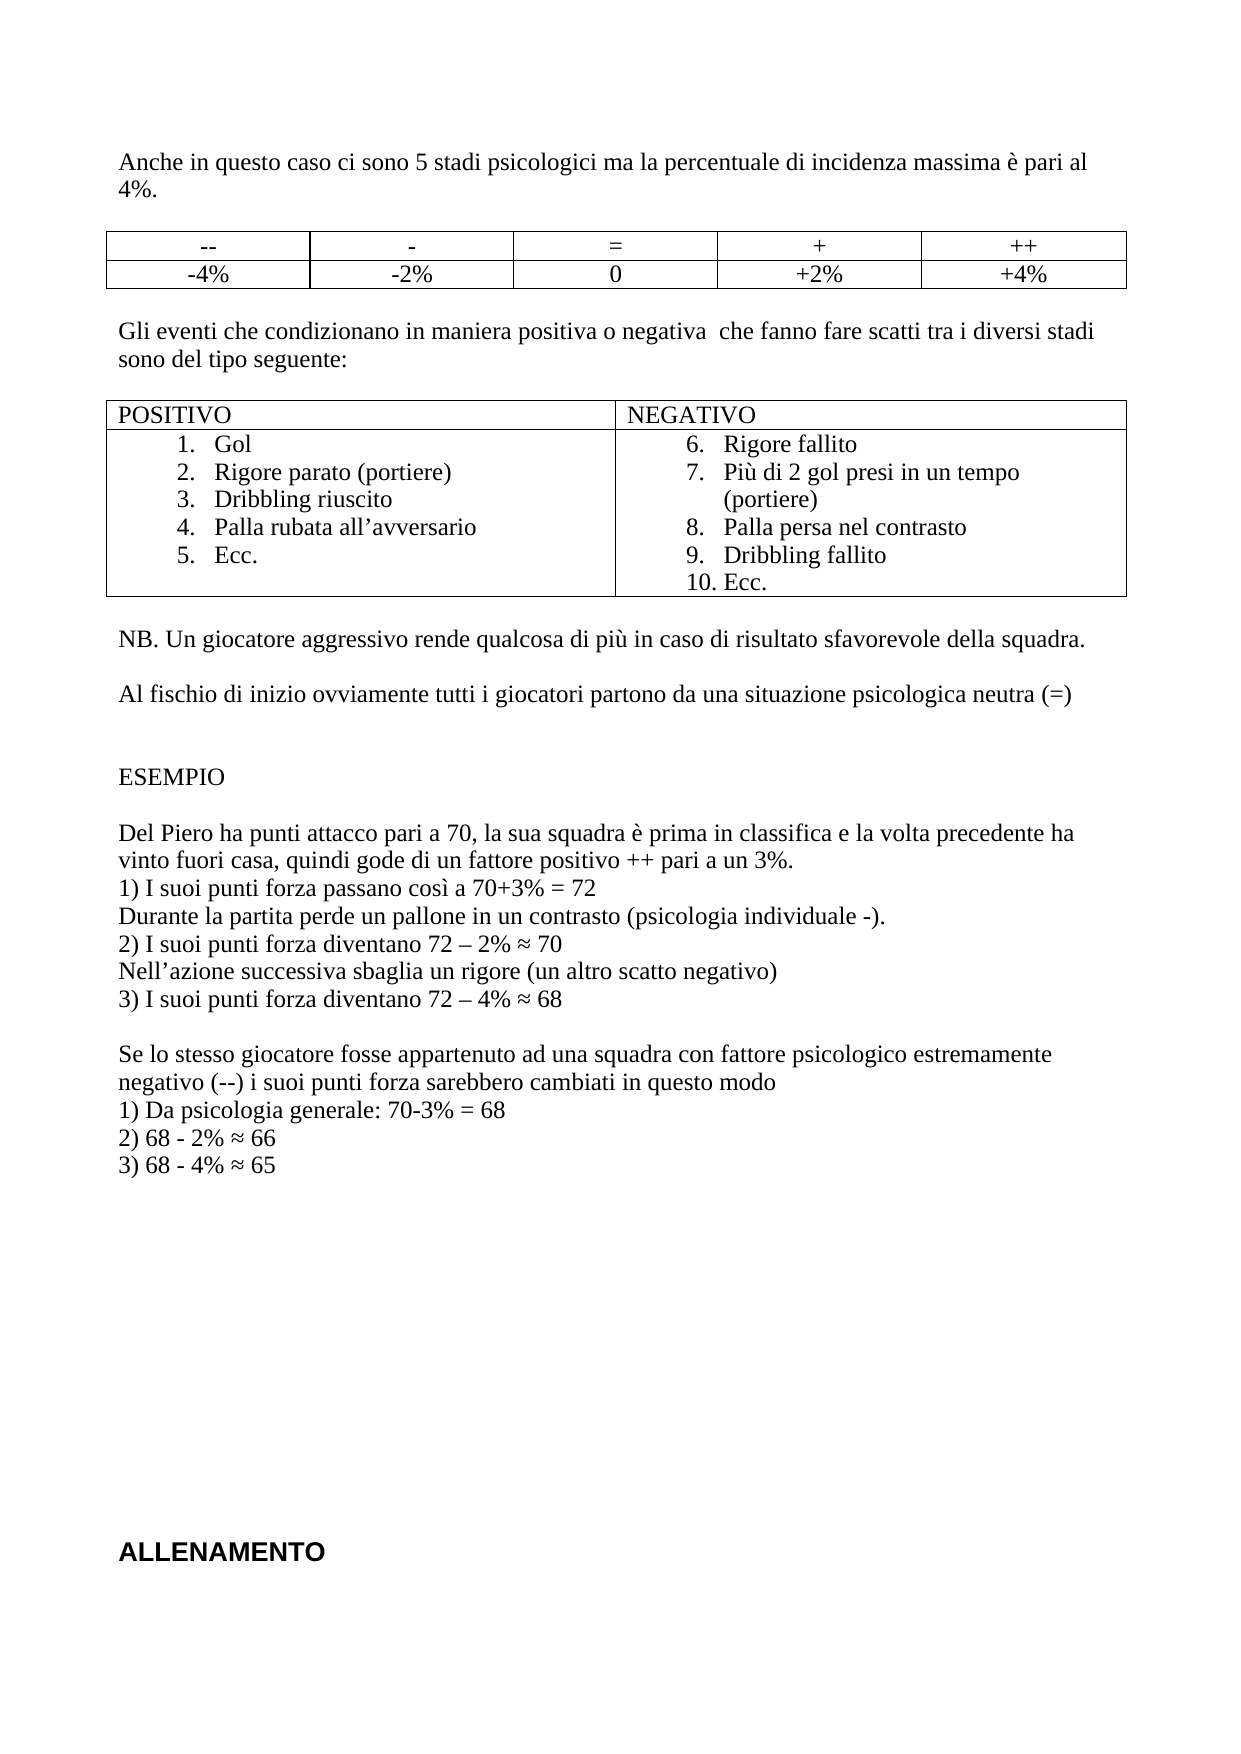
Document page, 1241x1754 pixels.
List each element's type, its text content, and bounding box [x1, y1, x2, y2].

text ESEMPIO [118, 763, 1122, 791]
table_cell +2% [718, 261, 921, 288]
text 2) 68 - 2% ≈ 66 [118, 1124, 1122, 1151]
text 3) 68 - 4% ≈ 65 [118, 1151, 1122, 1179]
text Gli eventi che condizionano in maniera positiva o negativa che fanno fare scatti tra i diversi stadi sono del tipo seguente: [118, 317, 1122, 372]
text 1) Da psicologia generale: 70-3% = 68 [118, 1096, 1122, 1124]
table_header = [514, 232, 717, 259]
text Anche in questo caso ci sono 5 stadi psicologici ma la percentuale di incidenza massima è pari al 4%. [118, 148, 1122, 203]
text 1) I suoi punti forza passano così a 70+3% = 72 [118, 874, 1122, 902]
table_header NEGATIVO [616, 401, 1126, 429]
table_cell -2% [311, 261, 513, 288]
text 3) I suoi punti forza diventano 72 – 4% ≈ 68 [118, 985, 1122, 1013]
text Nell’azione successiva sbaglia un rigore (un altro scatto negativo) [118, 957, 1122, 985]
subtitle ALLENAMENTO [118, 1537, 1122, 1567]
table_header - [311, 232, 513, 259]
table_cell Gol Rigore parato (portiere) Dribbling riuscito Palla rubata all’avversario Ecc. [107, 430, 615, 596]
text Se lo stesso giocatore fosse appartenuto ad una squadra con fattore psicologico estremamente negativo (--) i suoi punti forza sarebbero cambiati in questo modo [118, 1041, 1122, 1096]
text Durante la partita perde un pallone in un contrasto (psicologia individuale -). [118, 902, 1122, 930]
table_header ++ [922, 232, 1126, 259]
table_cell 0 [514, 261, 717, 288]
text Del Piero ha punti attacco pari a 70, la sua squadra è prima in classifica e la volta precedente ha vinto fuori casa, quindi gode di un fattore positivo ++ pari a un 3%. [118, 819, 1122, 874]
table_cell Rigore fallito Più di 2 gol presi in un tempo (portiere) Palla persa nel contrasto Dribbling fallito Ecc. [616, 430, 1126, 596]
text 2) I suoi punti forza diventano 72 – 2% ≈ 70 [118, 930, 1122, 957]
table_header -- [107, 232, 309, 259]
text NB. Un giocatore aggressivo rende qualcosa di più in caso di risultato sfavorevole della squadra. [118, 625, 1122, 653]
table_header POSITIVO [107, 401, 615, 429]
table_cell +4% [922, 261, 1126, 288]
table_header + [718, 232, 921, 259]
table_cell -4% [107, 261, 309, 288]
text Al fischio di inizio ovviamente tutti i giocatori partono da una situazione psicologica neutra (=) [118, 680, 1122, 708]
